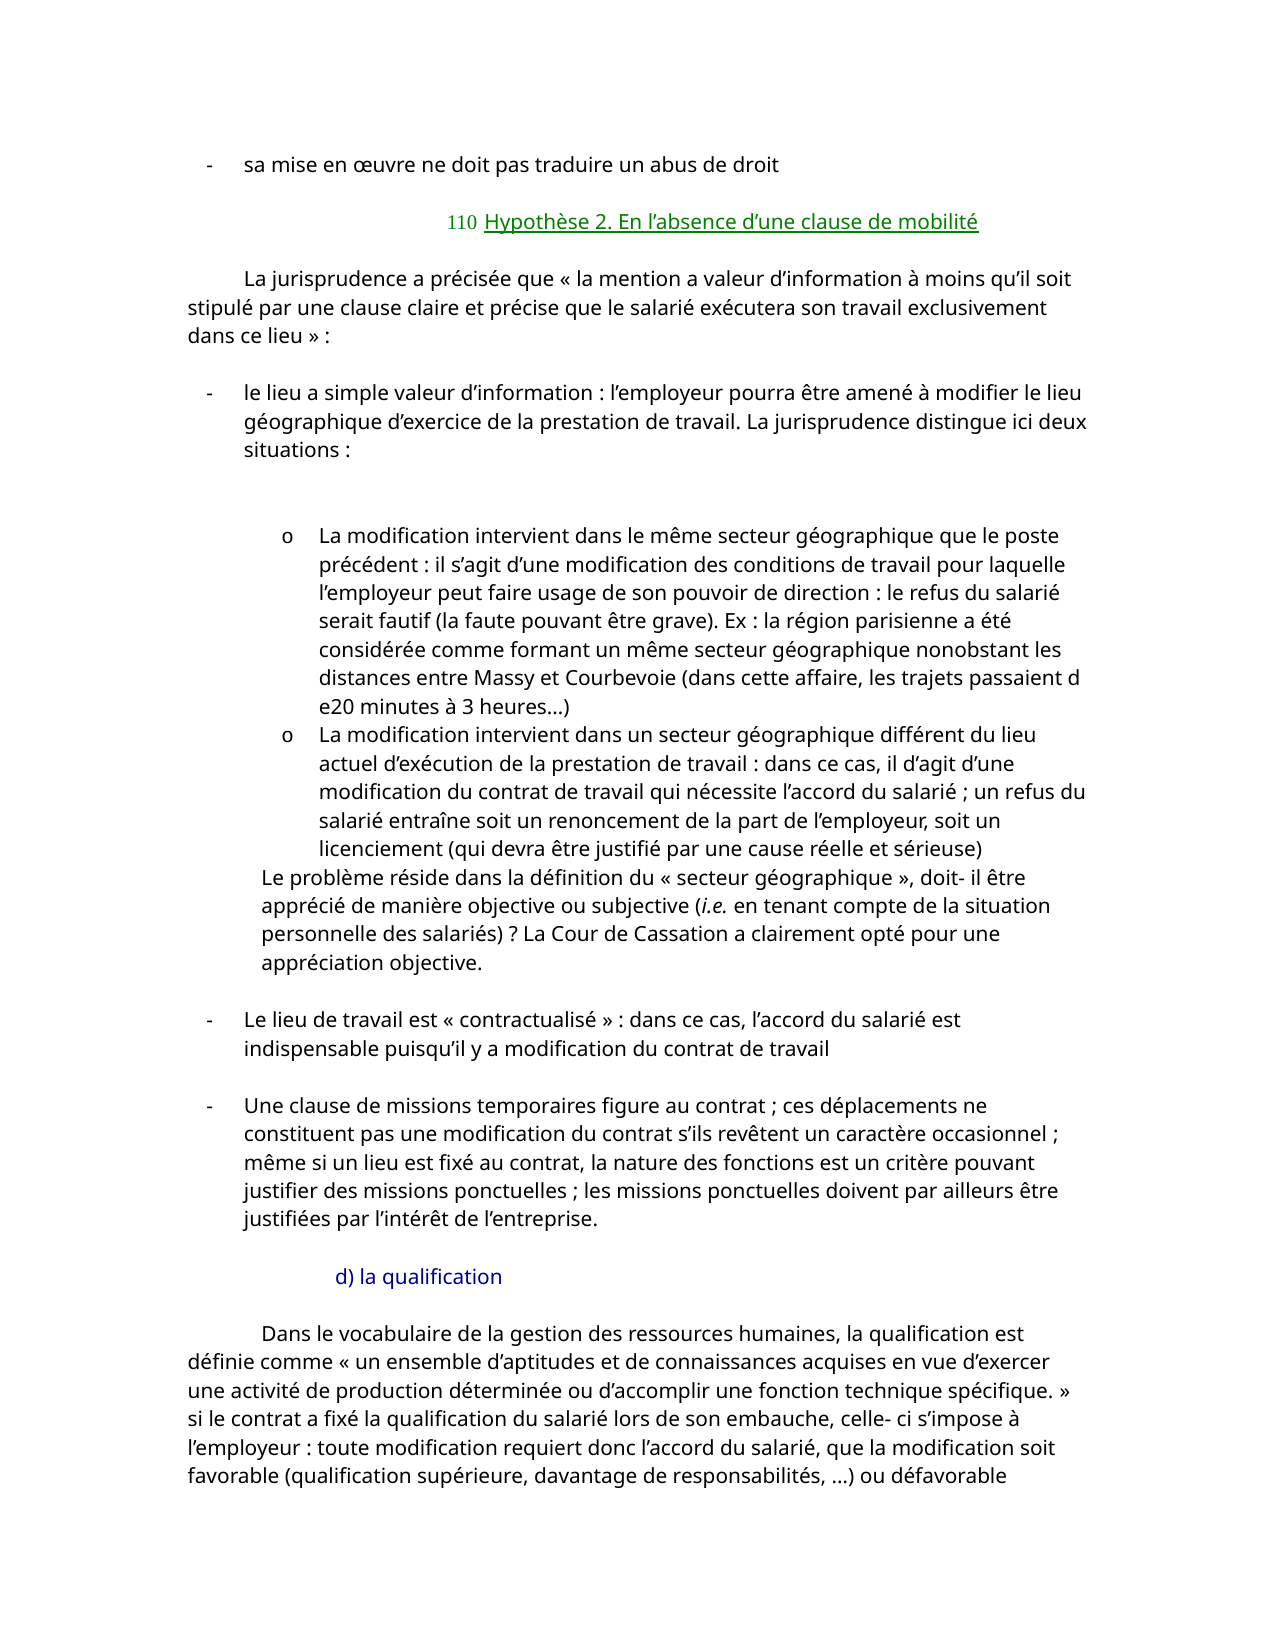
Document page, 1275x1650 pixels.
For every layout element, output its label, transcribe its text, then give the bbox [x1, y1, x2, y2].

text o La modification intervient dans un secteur géographique différent du lieu actuel d’exécution de la prestation de travail : dans ce cas, il d’agit d’une modification du contrat de travail qui nécessite l’accord du salarié ; un refus du salarié entraîne soit un renoncement de la part de l’employeur, soit un licenciement (qui devra être justifié par une cause réelle et sérieuse) [281, 720, 1087, 863]
text d) la qualification [187, 1262, 1087, 1290]
text - Le lieu de travail est « contractualisé » : dans ce cas, l’accord du salarié est indispensable puisqu’il y a modification du contrat de travail [206, 1005, 1087, 1062]
text - sa mise en œuvre ne doit pas traduire un abus de droit [206, 150, 1087, 178]
list Hypothèse 2. En l’absence d’une clause de mobilité [447, 207, 1087, 236]
text - le lieu a simple valeur d’information : l’employeur pourra être amené à modifier le lieu géographique d’exercice de la prestation de travail. La jurisprudence distingue ici deux situations : [206, 378, 1087, 464]
text Le problème réside dans la définition du « secteur géographique », doit- il être apprécié de manière objective ou subjective (i.e. en tenant compte de la situation personnelle des salariés) ? La Cour de Cassation a clairement opté pour une appréciation objective. [261, 863, 1087, 976]
text Dans le vocabulaire de la gestion des ressources humaines, la qualification est définie comme « un ensemble d’aptitudes et de connaissances acquises en vue d’exercer une activité de production déterminée ou d’accomplir une fonction technique spécifique. » si le contrat a fixé la qualification du salarié lors de son embauche, celle- ci s’impose à l’employeur : toute modification requiert donc l’accord du salarié, que la modification soit favorable (qualification supérieure, davantage de responsabilités, …) ou défavorable [187, 1319, 1087, 1489]
text o La modification intervient dans le même secteur géographique que le poste précédent : il s’agit d’une modification des conditions de travail pour laquelle l’employeur peut faire usage de son pouvoir de direction : le refus du salarié serait fautif (la faute pouvant être grave). Ex : la région parisienne a été considérée comme formant un même secteur géographique nonobstant les distances entre Massy et Courbevoie (dans cette affaire, les trajets passaient d e20 minutes à 3 heures…) [281, 521, 1087, 720]
text - Une clause de missions temporaires figure au contrat ; ces déplacements ne constituent pas une modification du contrat s’ils revêtent un caractère occasionnel ; même si un lieu est fixé au contrat, la nature des fonctions est un critère pouvant justifier des missions ponctuelles ; les missions ponctuelles doivent par ailleurs être justifiées par l’intérêt de l’entreprise. [206, 1091, 1087, 1233]
text La jurisprudence a précisée que « la mention a valeur d’information à moins qu’il soit stipulé par une clause claire et précise que le salarié exécutera son travail exclusivement dans ce lieu » : [187, 264, 1087, 350]
